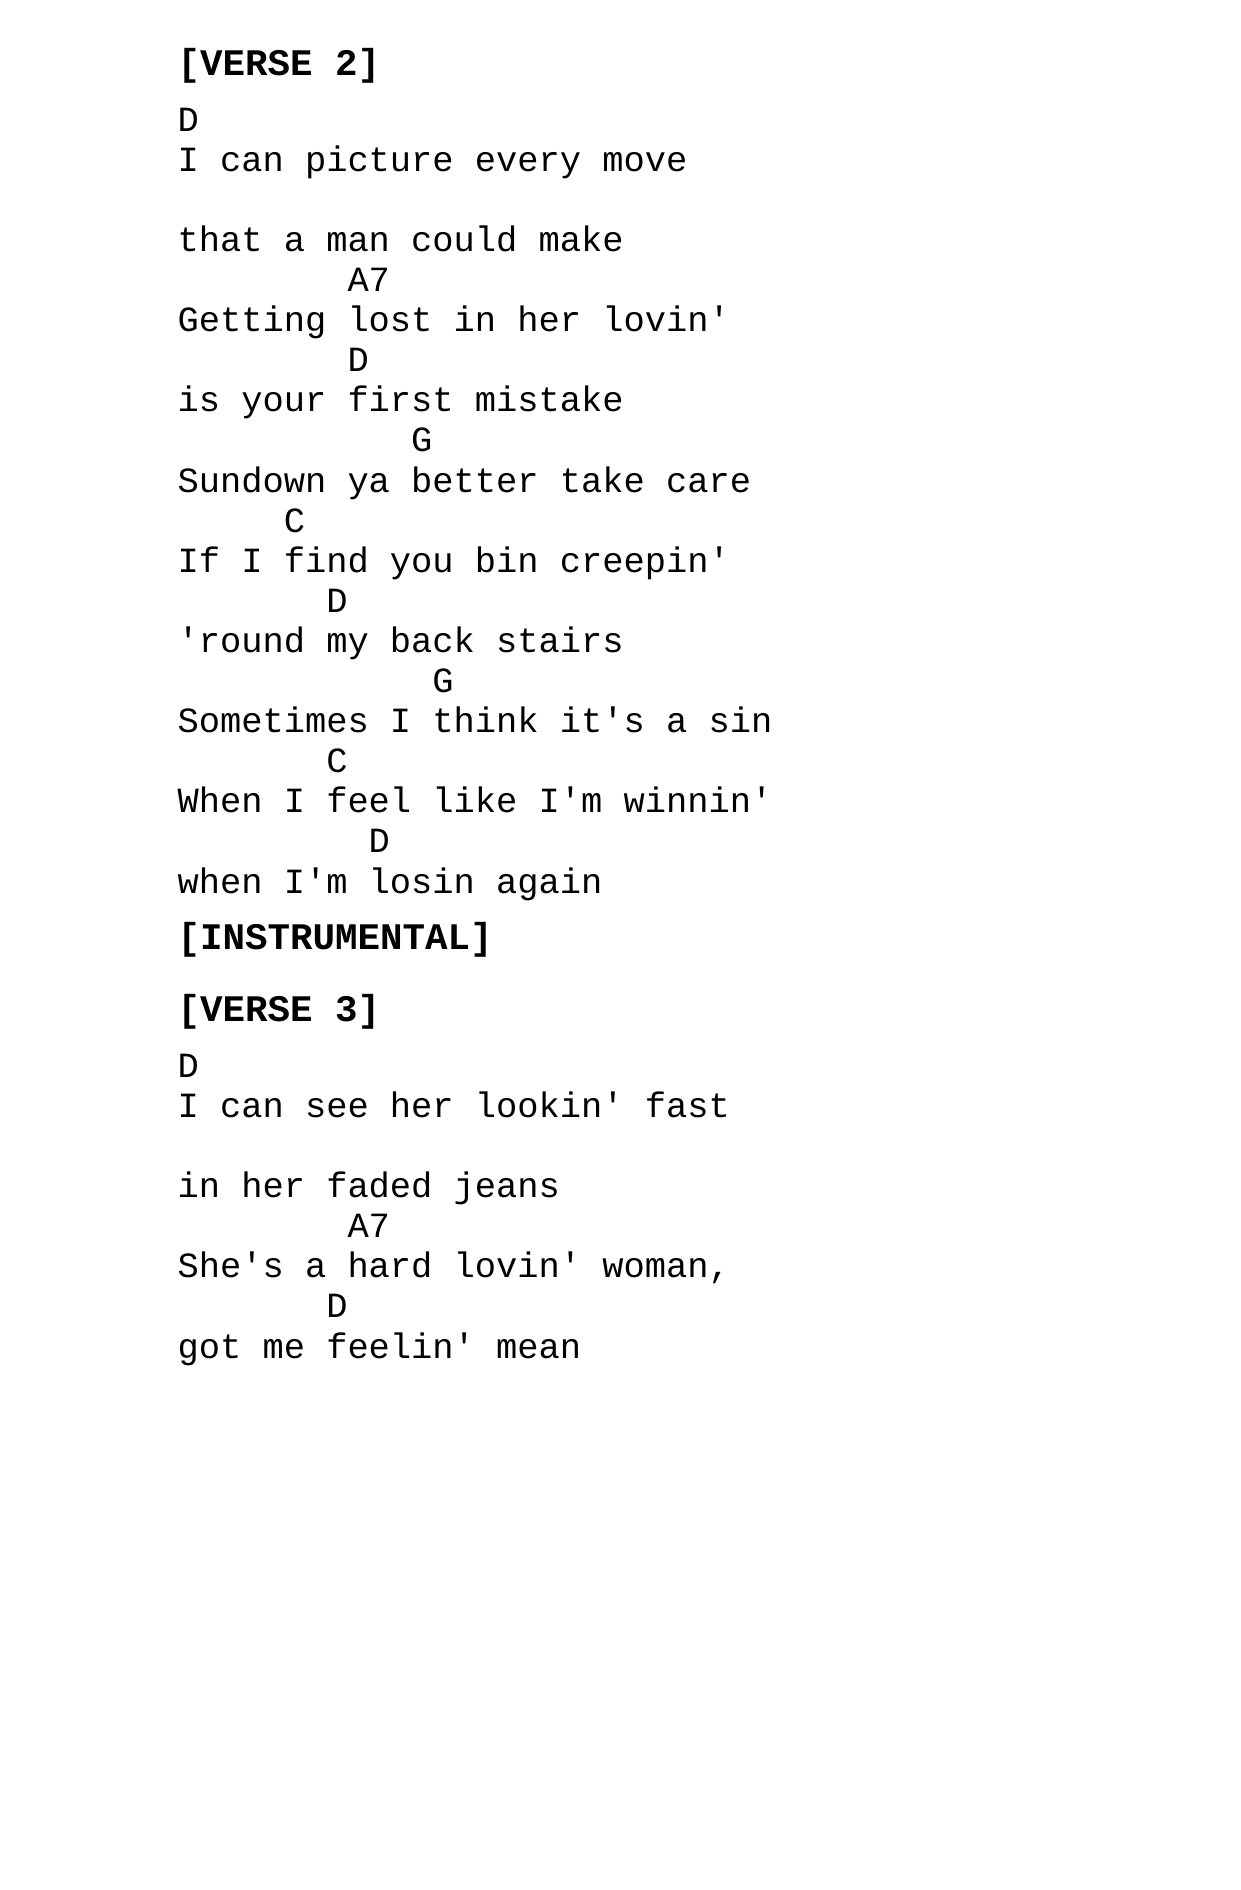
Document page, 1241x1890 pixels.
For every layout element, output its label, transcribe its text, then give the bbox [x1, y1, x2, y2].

subtitle [INSTRUMENTAL] [177, 918, 1196, 961]
text Sundown ya better take care [177, 462, 1196, 503]
text She's a hard lovin' woman, [177, 1248, 1196, 1288]
text when I'm losin again [177, 863, 1196, 904]
text G [177, 663, 1196, 703]
text D [177, 102, 1196, 142]
text D [177, 1288, 1196, 1328]
text A7 [177, 262, 1196, 302]
text that a man could make [177, 222, 1196, 262]
text If I find you bin creepin' [177, 543, 1196, 583]
text I can picture every move [177, 142, 1196, 182]
text is your first mistake [177, 382, 1196, 422]
text C [177, 743, 1196, 783]
text A7 [177, 1208, 1196, 1248]
text When I feel like I'm winnin' [177, 783, 1196, 823]
text I can see her lookin' fast [177, 1088, 1196, 1128]
text G [177, 422, 1196, 462]
text Sometimes I think it's a sin [177, 703, 1196, 743]
text got me feelin' mean [177, 1328, 1196, 1369]
text D [177, 823, 1196, 863]
text C [177, 503, 1196, 543]
text Getting lost in her lovin' [177, 302, 1196, 342]
text 'round my back stairs [177, 623, 1196, 663]
text D [177, 583, 1196, 623]
subtitle [VERSE 2] [177, 44, 1196, 87]
text D [177, 1048, 1196, 1088]
text D [177, 342, 1196, 382]
text in her faded jeans [177, 1168, 1196, 1208]
subtitle [VERSE 3] [177, 991, 1196, 1033]
